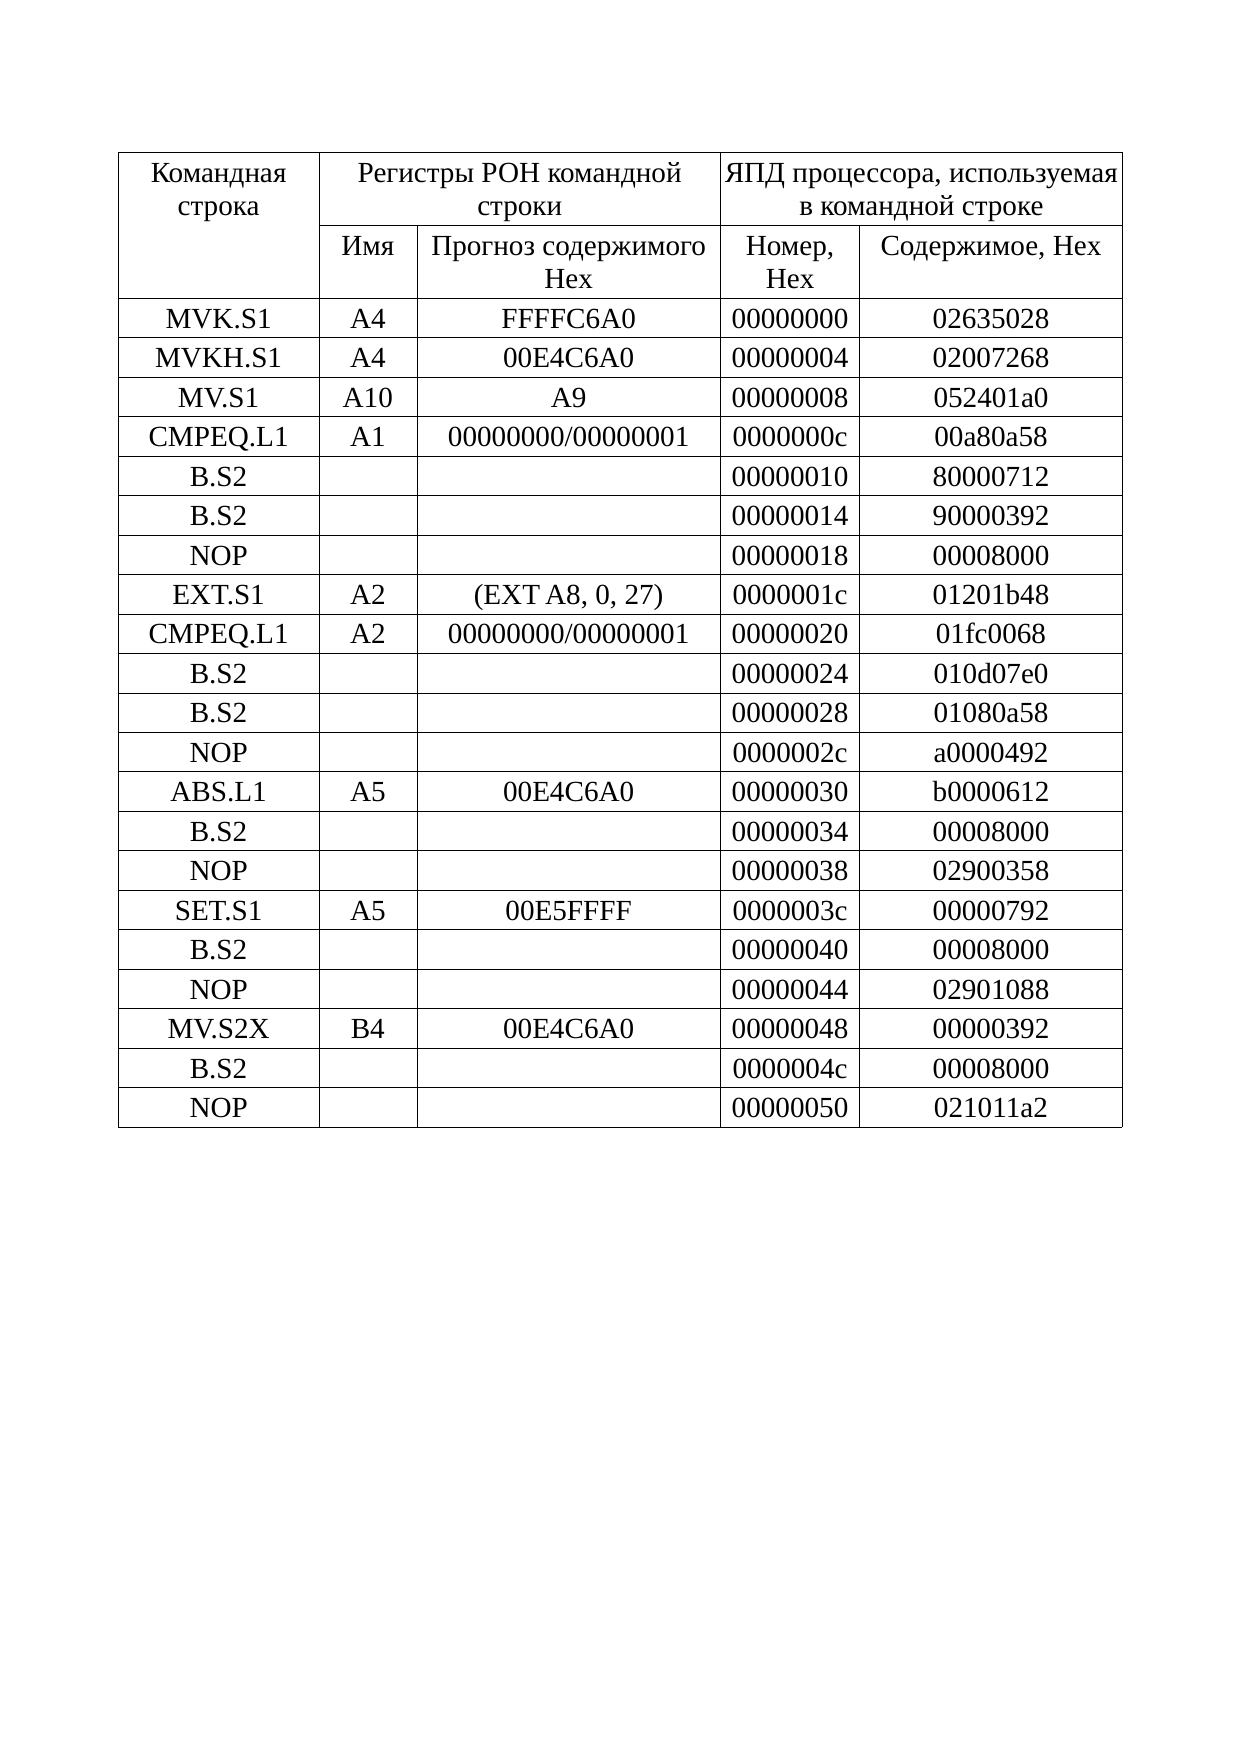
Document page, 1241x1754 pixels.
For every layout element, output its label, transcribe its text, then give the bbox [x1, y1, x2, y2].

table_cell 00E4C6A0 [418, 1009, 720, 1048]
table_cell SET.S1 [119, 891, 319, 929]
table_cell [320, 930, 417, 969]
table_cell MVKH.S1 [119, 338, 319, 377]
table_cell [418, 733, 720, 771]
table_cell EXT.S1 [119, 575, 319, 613]
table_cell (EXT A8, 0, 27) [418, 575, 720, 613]
table_cell A9 [418, 378, 720, 416]
table_cell 00000028 [721, 694, 859, 732]
table_cell B.S2 [119, 812, 319, 850]
table_cell 00000038 [721, 851, 859, 890]
table_cell A1 [320, 417, 417, 456]
table_cell 01201b48 [860, 575, 1122, 613]
table_cell [320, 1049, 417, 1087]
table_cell 80000712 [860, 457, 1122, 495]
table_cell [418, 851, 720, 890]
table_cell 02635028 [860, 299, 1122, 337]
table_cell [418, 812, 720, 850]
table_cell NOP [119, 536, 319, 574]
table_cell B.S2 [119, 496, 319, 534]
table_cell [418, 930, 720, 969]
table_cell MV.S2X [119, 1009, 319, 1048]
table_cell 00E4C6A0 [418, 772, 720, 811]
table_cell Имя [320, 226, 417, 298]
table_cell 00000014 [721, 496, 859, 534]
table_header Командная строка [119, 153, 319, 298]
table_cell NOP [119, 851, 319, 890]
table_cell [418, 457, 720, 495]
table_cell B.S2 [119, 694, 319, 732]
table_cell 00000024 [721, 654, 859, 692]
table_cell 00000008 [721, 378, 859, 416]
table_cell 01fc0068 [860, 615, 1122, 653]
table_cell 00000020 [721, 615, 859, 653]
table_cell [320, 1088, 417, 1127]
table_cell 00000004 [721, 338, 859, 377]
table_cell [320, 733, 417, 771]
table_cell 00008000 [860, 1049, 1122, 1087]
table_cell 00000792 [860, 891, 1122, 929]
table_cell A5 [320, 772, 417, 811]
table_cell 02007268 [860, 338, 1122, 377]
table_cell 01080a58 [860, 694, 1122, 732]
table_cell A2 [320, 575, 417, 613]
table_cell 00000010 [721, 457, 859, 495]
table_cell A4 [320, 338, 417, 377]
table_cell 00000000/00000001 [418, 417, 720, 456]
table_cell 00E5FFFF [418, 891, 720, 929]
table_header ЯПД процессора, используемая в командной строке [721, 153, 1122, 225]
table_cell A2 [320, 615, 417, 653]
table_cell [320, 851, 417, 890]
table_cell 00E4C6A0 [418, 338, 720, 377]
table_cell 00000392 [860, 1009, 1122, 1048]
table_cell 021011a2 [860, 1088, 1122, 1127]
table_cell A10 [320, 378, 417, 416]
table_cell [418, 496, 720, 534]
table_cell Содержимое, Hex [860, 226, 1122, 298]
table_cell B.S2 [119, 654, 319, 692]
table_cell [418, 970, 720, 1008]
table_cell 0000003c [721, 891, 859, 929]
table_cell Прогноз содержимого Hex [418, 226, 720, 298]
table_cell 00008000 [860, 812, 1122, 850]
table_cell [320, 970, 417, 1008]
table_cell a0000492 [860, 733, 1122, 771]
table_cell b0000612 [860, 772, 1122, 811]
table_cell 00000040 [721, 930, 859, 969]
table_cell 00008000 [860, 930, 1122, 969]
table_header Регистры РОН командной строки [320, 153, 720, 225]
table_cell MV.S1 [119, 378, 319, 416]
table_cell [320, 457, 417, 495]
table_cell 0000004c [721, 1049, 859, 1087]
table_cell [320, 694, 417, 732]
table_cell [320, 496, 417, 534]
table_cell [320, 654, 417, 692]
table_cell NOP [119, 970, 319, 1008]
table_cell [320, 812, 417, 850]
table_cell ABS.L1 [119, 772, 319, 811]
table_cell CMPEQ.L1 [119, 615, 319, 653]
table_cell 00000050 [721, 1088, 859, 1127]
table_cell 00000000 [721, 299, 859, 337]
table_cell 02901088 [860, 970, 1122, 1008]
table_cell [418, 1088, 720, 1127]
table_cell 010d07e0 [860, 654, 1122, 692]
table_cell 00008000 [860, 536, 1122, 574]
table_cell A5 [320, 891, 417, 929]
table_cell 00000048 [721, 1009, 859, 1048]
table_cell [418, 694, 720, 732]
table_cell 0000002c [721, 733, 859, 771]
table_cell A4 [320, 299, 417, 337]
table_cell 00000018 [721, 536, 859, 574]
table_cell NOP [119, 1088, 319, 1127]
table_cell 052401a0 [860, 378, 1122, 416]
table_cell 00000044 [721, 970, 859, 1008]
table_cell 00000000/00000001 [418, 615, 720, 653]
table_cell MVK.S1 [119, 299, 319, 337]
table_cell [418, 654, 720, 692]
table_cell 00a80a58 [860, 417, 1122, 456]
table_cell [320, 536, 417, 574]
table_cell 02900358 [860, 851, 1122, 890]
table_cell [418, 536, 720, 574]
table_cell 0000001c [721, 575, 859, 613]
table_cell Номер, Hex [721, 226, 859, 298]
table_cell 00000030 [721, 772, 859, 811]
table_cell 0000000c [721, 417, 859, 456]
table_cell CMPEQ.L1 [119, 417, 319, 456]
table_cell NOP [119, 733, 319, 771]
table_cell B.S2 [119, 457, 319, 495]
table_cell 00000034 [721, 812, 859, 850]
table_cell 90000392 [860, 496, 1122, 534]
table_cell B.S2 [119, 1049, 319, 1087]
table_cell B4 [320, 1009, 417, 1048]
table_cell FFFFC6A0 [418, 299, 720, 337]
table_cell [418, 1049, 720, 1087]
table_cell B.S2 [119, 930, 319, 969]
